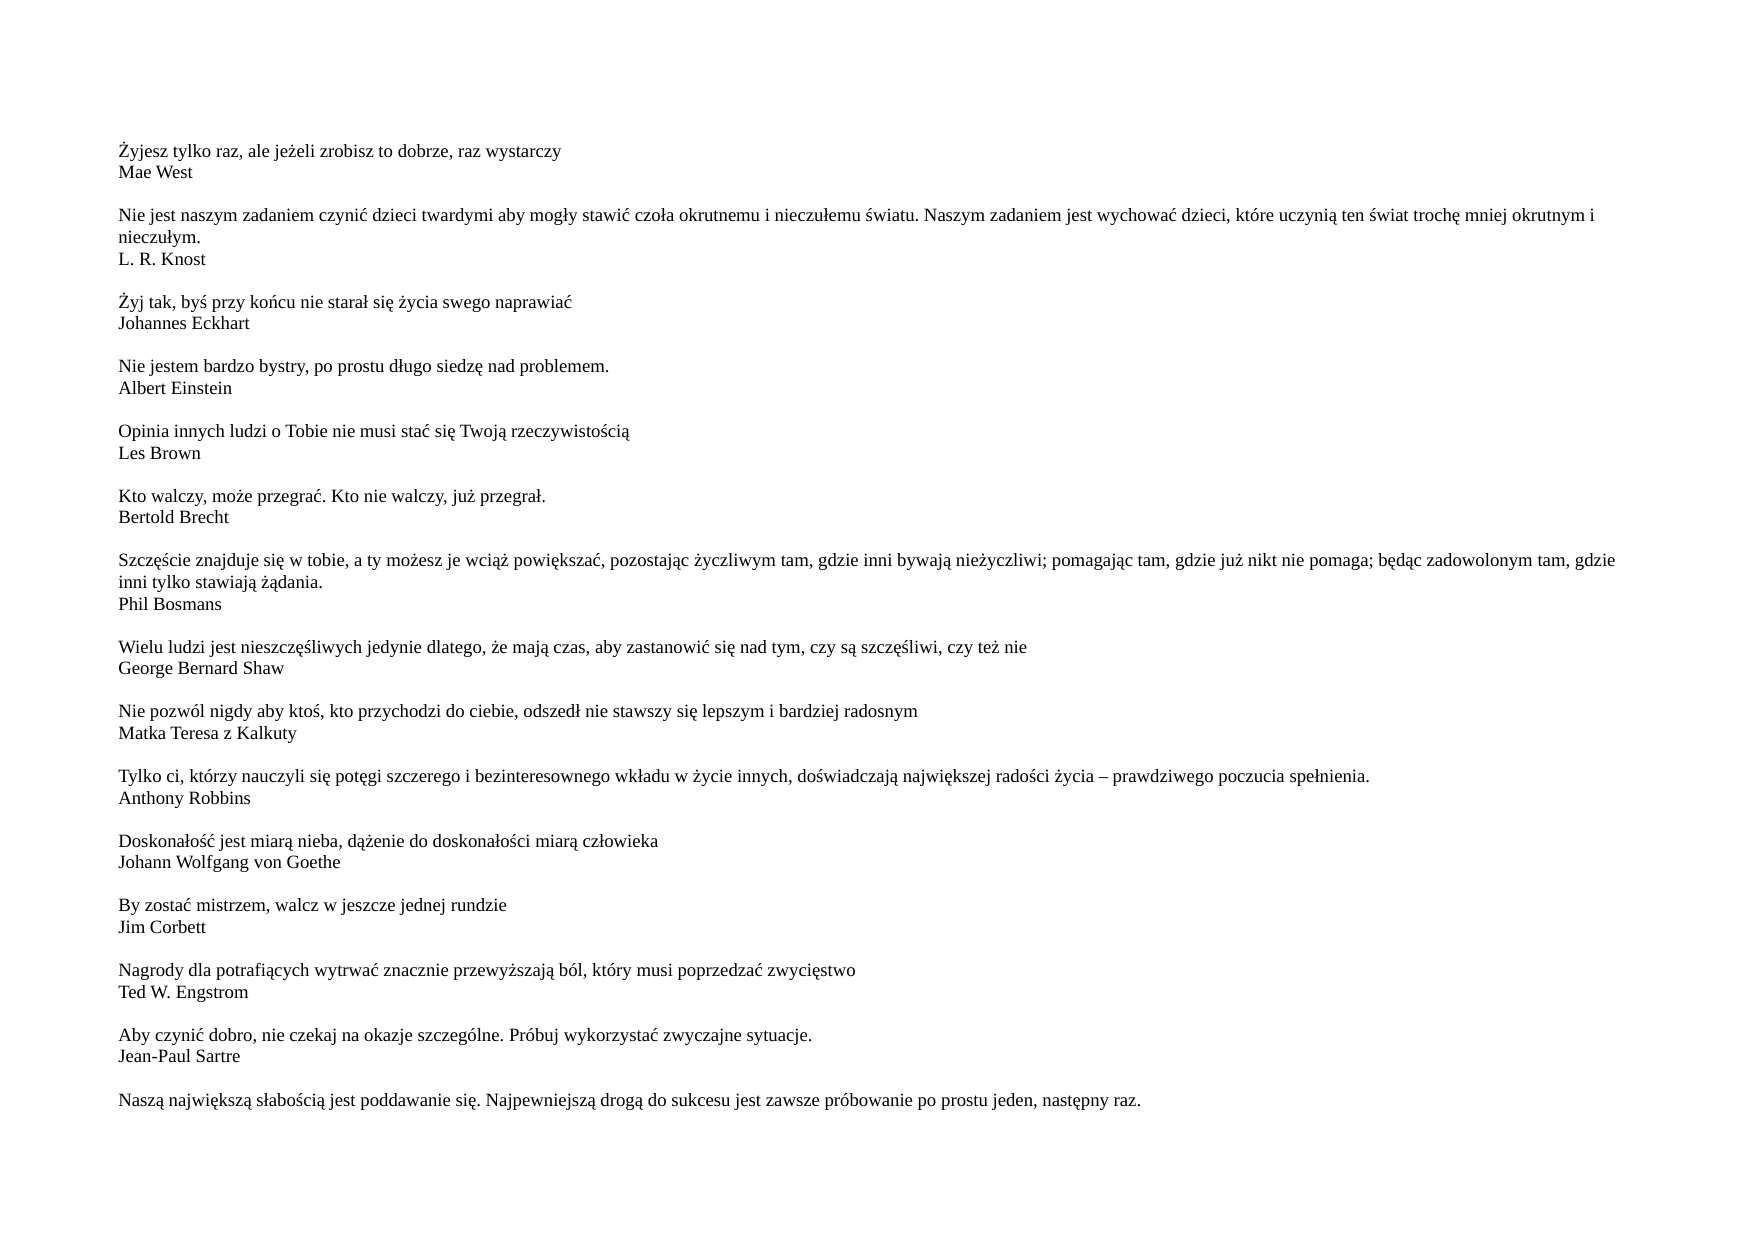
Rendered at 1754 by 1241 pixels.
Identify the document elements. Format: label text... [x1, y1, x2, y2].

text Opinia innych ludzi o Tobie nie musi stać się Twoją rzeczywistością [118, 420, 1636, 442]
text Aby czynić dobro, nie czekaj na okazje szczególne. Próbuj wykorzystać zwyczajne sytuacje. [118, 1024, 1636, 1045]
text Phil Bosmans [118, 592, 1636, 614]
text Szczęście znajduje się w tobie, a ty możesz je wciąż powiększać, pozostając życzliwym tam, gdzie inni bywają nieżyczliwi; pomagając tam, gdzie już nikt nie pomaga; będąc zadowolonym tam, gdzie inni tylko stawiają żądania. [118, 549, 1636, 592]
text Nie jestem bardzo bystry, po prostu długo siedzę nad problemem. [118, 355, 1636, 377]
text Jim Corbett [118, 916, 1636, 937]
text By zostać mistrzem, walcz w jeszcze jednej rundzie [118, 894, 1636, 916]
text Matka Teresa z Kalkuty [118, 722, 1636, 743]
text Anthony Robbins [118, 787, 1636, 808]
text Kto walczy, może przegrać. Kto nie walczy, już przegrał. [118, 485, 1636, 506]
text Ted W. Engstrom [118, 981, 1636, 1002]
text Nie pozwól nigdy aby ktoś, kto przychodzi do ciebie, odszedł nie stawszy się lepszym i bardziej radosnym [118, 700, 1636, 722]
text Tylko ci, którzy nauczyli się potęgi szczerego i bezinteresownego wkładu w życie innych, doświadczają największej radości życia – prawdziwego poczucia spełnienia. [118, 765, 1636, 787]
text Johann Wolfgang von Goethe [118, 851, 1636, 873]
text L. R. Knost [118, 247, 1636, 269]
text Bertold Brecht [118, 506, 1636, 528]
text Jean-Paul Sartre [118, 1045, 1636, 1067]
text Żyjesz tylko raz, ale jeżeli zrobisz to dobrze, raz wystarczy [118, 140, 1636, 161]
text Naszą największą słabością jest poddawanie się. Najpewniejszą drogą do sukcesu jest zawsze próbowanie po prostu jeden, następny raz. [118, 1088, 1636, 1110]
text Johannes Eckhart [118, 312, 1636, 334]
text Les Brown [118, 442, 1636, 463]
text George Bernard Shaw [118, 657, 1636, 679]
text Nie jest naszym zadaniem czynić dzieci twardymi aby mogły stawić czoła okrutnemu i nieczułemu światu. Naszym zadaniem jest wychować dzieci, które uczynią ten świat trochę mniej okrutnym i nieczułym. [118, 204, 1636, 247]
text Doskonałość jest miarą nieba, dążenie do doskonałości miarą człowieka [118, 830, 1636, 851]
text Mae West [118, 161, 1636, 183]
text Żyj tak, byś przy końcu nie starał się życia swego naprawiać [118, 291, 1636, 312]
text Nagrody dla potrafiących wytrwać znacznie przewyższają ból, który musi poprzedzać zwycięstwo [118, 959, 1636, 981]
text Wielu ludzi jest nieszczęśliwych jedynie dlatego, że mają czas, aby zastanowić się nad tym, czy są szczęśliwi, czy też nie [118, 636, 1636, 657]
text Albert Einstein [118, 377, 1636, 398]
